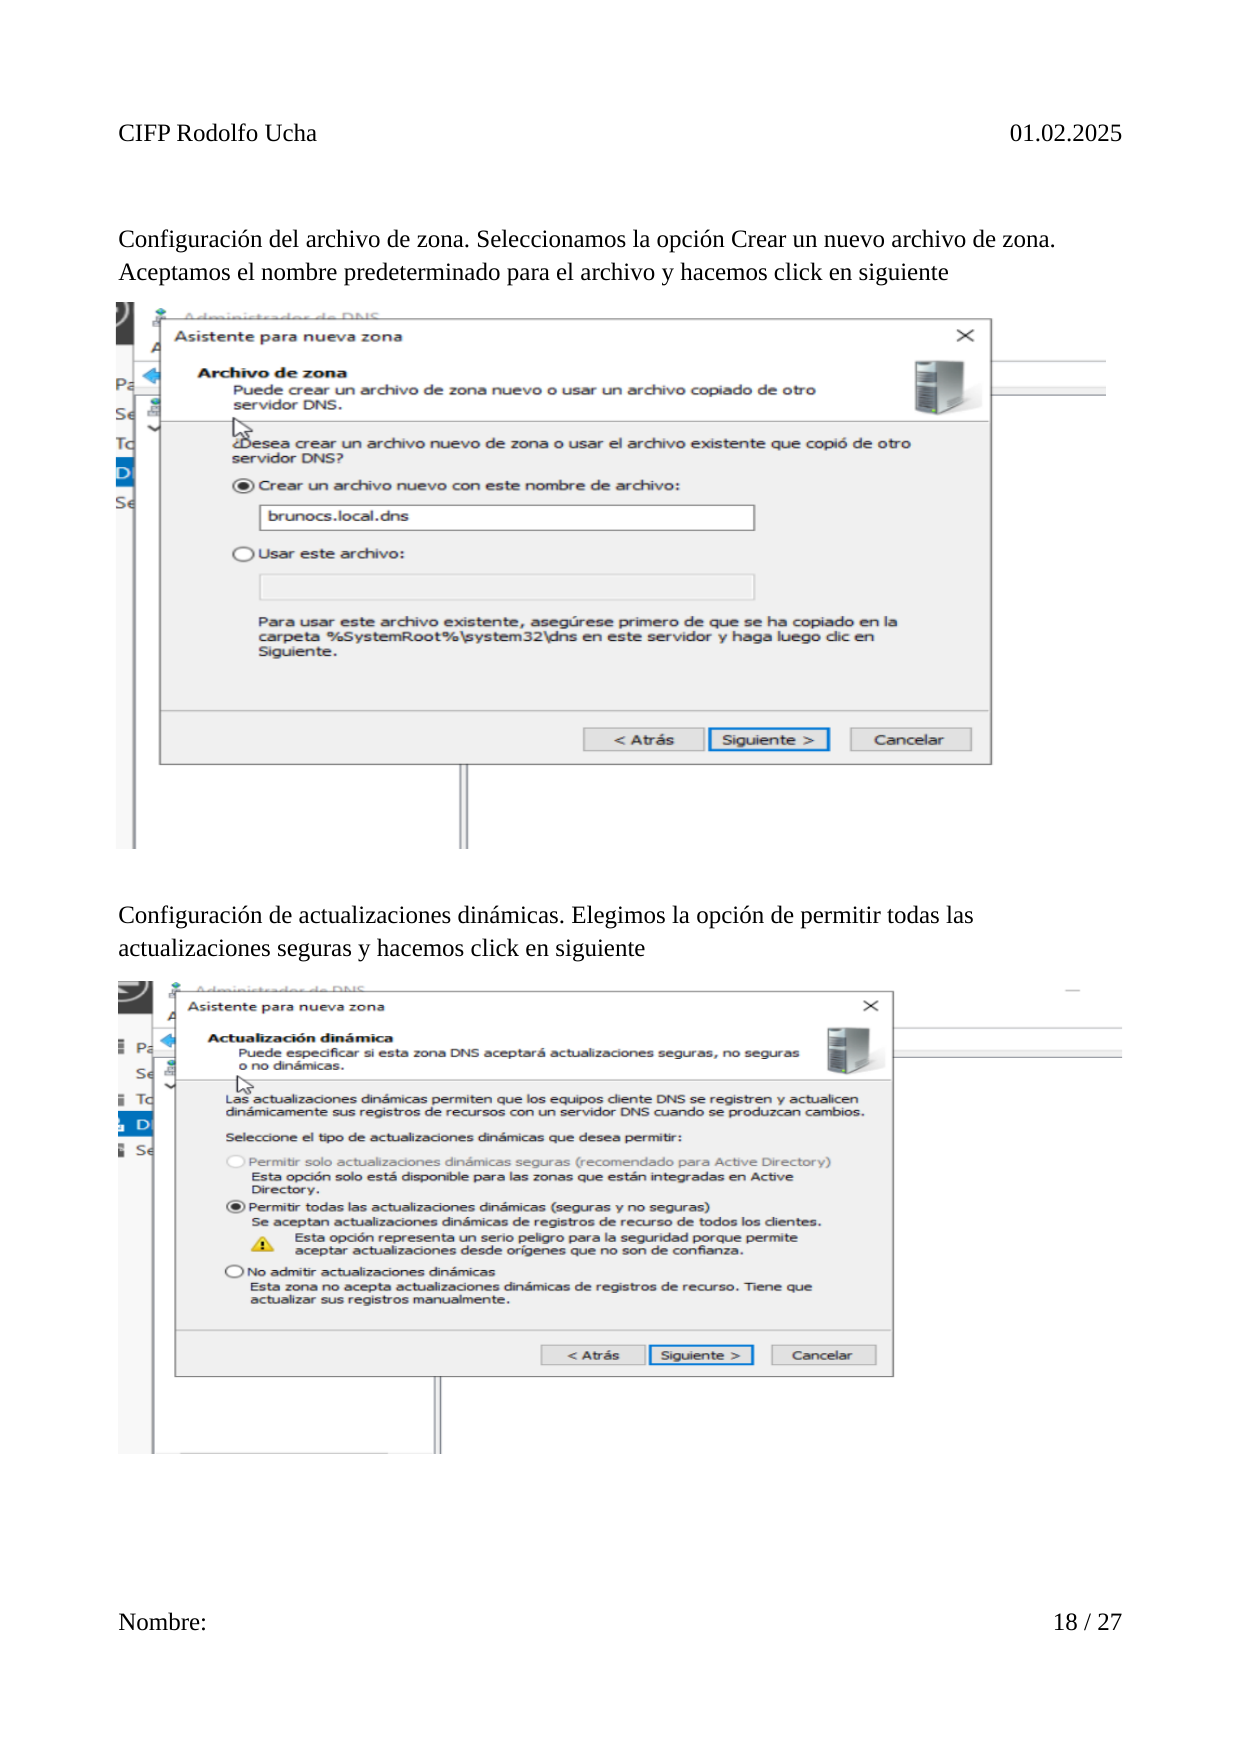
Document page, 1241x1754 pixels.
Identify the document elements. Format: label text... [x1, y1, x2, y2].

picture [118, 981, 1123, 1454]
picture [115, 302, 1106, 849]
text Configuración del archivo de zona. Seleccionamos la opción Crear un nuevo archivo de zona. Aceptamos el nombre predeterminado para el archivo y hacemos click en siguiente [118, 224, 1122, 286]
text Configuración de actualizaciones dinámicas. Elegimos la opción de permitir todas las actualizaciones seguras y hacemos click en siguiente [118, 900, 1122, 962]
